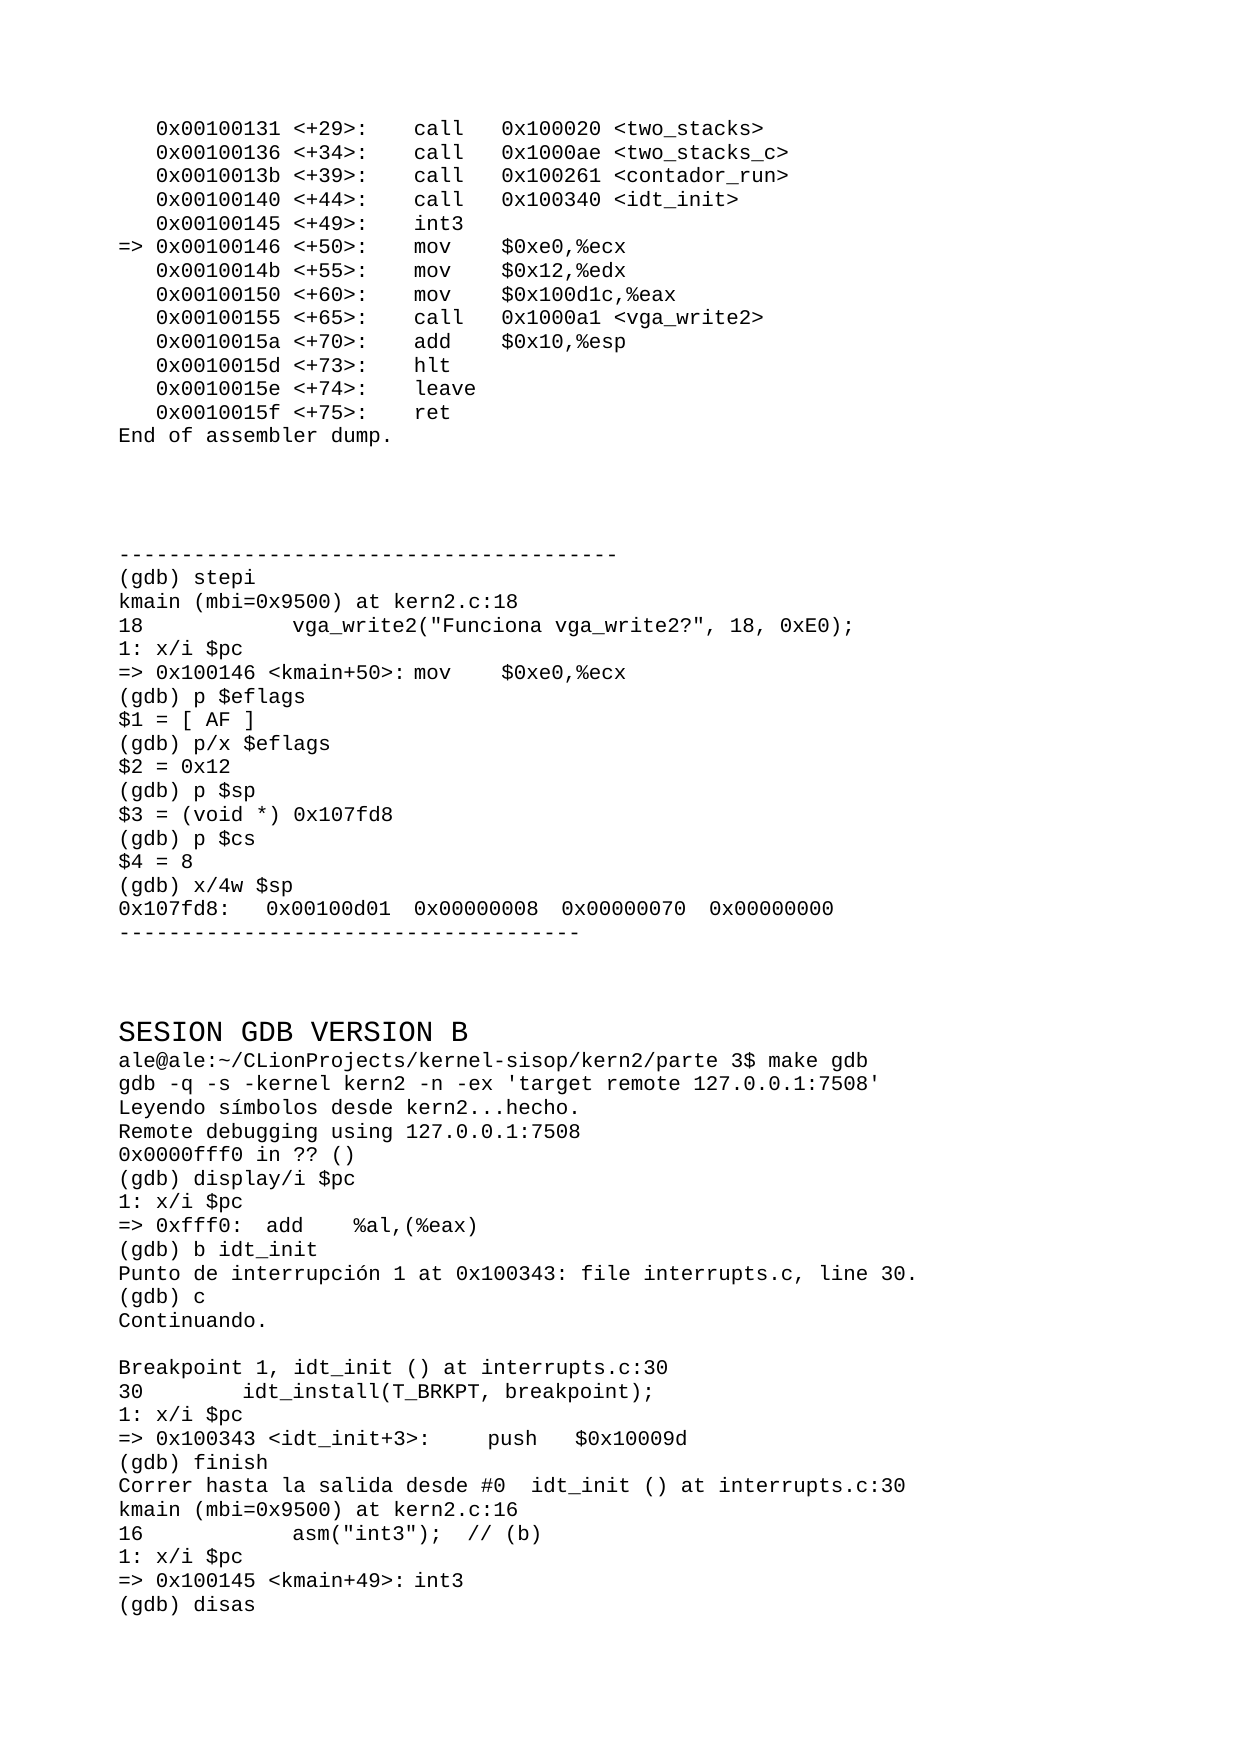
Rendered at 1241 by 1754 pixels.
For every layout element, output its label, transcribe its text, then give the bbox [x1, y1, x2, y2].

text $2 = 0x12 [118, 757, 1122, 780]
text Punto de interrupción 1 at 0x100343: file interrupts.c, line 30. [118, 1262, 1122, 1286]
text 0x00100145 <+49>: int3 [118, 213, 1122, 236]
text 18 vga_write2("Funciona vga_write2?", 18, 0xE0); [118, 615, 1122, 638]
text 1: x/i $pc [118, 1546, 1122, 1570]
text (gdb) x/4w $sp [118, 875, 1122, 898]
text 0x0010015f <+75>: ret [118, 402, 1122, 426]
text (gdb) c [118, 1286, 1122, 1310]
text 0x0010014b <+55>: mov $0x12,%edx [118, 260, 1122, 284]
text 0x0010013b <+39>: call 0x100261 <contador_run> [118, 165, 1122, 189]
text 0x0010015e <+74>: leave [118, 378, 1122, 402]
text (gdb) stepi [118, 567, 1122, 591]
text ---------------------------------------- [118, 544, 1122, 567]
text 16 asm("int3"); // (b) [118, 1523, 1122, 1546]
text 0x00100140 <+44>: call 0x100340 <idt_init> [118, 189, 1122, 213]
text Leyendo símbolos desde kern2...hecho. [118, 1097, 1122, 1121]
text Remote debugging using 127.0.0.1:7508 [118, 1121, 1122, 1144]
text 0x00100155 <+65>: call 0x1000a1 <vga_write2> [118, 307, 1122, 331]
text Breakpoint 1, idt_init () at interrupts.c:30 [118, 1357, 1122, 1381]
text => 0xfff0: add %al,(%eax) [118, 1215, 1122, 1239]
text Correr hasta la salida desde #0 idt_init () at interrupts.c:30 [118, 1475, 1122, 1499]
text (gdb) finish [118, 1452, 1122, 1475]
text $4 = 8 [118, 851, 1122, 875]
text $3 = (void *) 0x107fd8 [118, 804, 1122, 827]
text 30 idt_install(T_BRKPT, breakpoint); [118, 1381, 1122, 1404]
text $1 = [ AF ] [118, 709, 1122, 733]
text 0x00100131 <+29>: call 0x100020 <two_stacks> [118, 118, 1122, 142]
text (gdb) b idt_init [118, 1239, 1122, 1262]
text (gdb) disas [118, 1593, 1122, 1617]
text 0x107fd8: 0x00100d01 0x00000008 0x00000070 0x00000000 [118, 898, 1122, 922]
text => 0x00100146 <+50>: mov $0xe0,%ecx [118, 236, 1122, 260]
text (gdb) p $cs [118, 827, 1122, 851]
text 0x0000fff0 in ?? () [118, 1144, 1122, 1168]
text => 0x100343 <idt_init+3>: push $0x10009d [118, 1428, 1122, 1452]
text 0x0010015d <+73>: hlt [118, 354, 1122, 378]
text (gdb) p $sp [118, 780, 1122, 804]
text (gdb) p/x $eflags [118, 733, 1122, 757]
text gdb -q -s -kernel kern2 -n -ex 'target remote 127.0.0.1:7508' [118, 1073, 1122, 1097]
text => 0x100145 <kmain+49>: int3 [118, 1570, 1122, 1593]
text End of assembler dump. [118, 426, 1122, 449]
text (gdb) p $eflags [118, 686, 1122, 709]
text 1: x/i $pc [118, 638, 1122, 662]
text 0x0010015a <+70>: add $0x10,%esp [118, 331, 1122, 354]
text kmain (mbi=0x9500) at kern2.c:18 [118, 591, 1122, 615]
text ------------------------------------- [118, 922, 1122, 946]
text 0x00100150 <+60>: mov $0x100d1c,%eax [118, 284, 1122, 307]
text (gdb) display/i $pc [118, 1168, 1122, 1192]
text ale@ale:~/CLionProjects/kernel-sisop/kern2/parte 3$ make gdb [118, 1050, 1122, 1073]
text => 0x100146 <kmain+50>: mov $0xe0,%ecx [118, 662, 1122, 686]
text 0x00100136 <+34>: call 0x1000ae <two_stacks_c> [118, 142, 1122, 165]
text kmain (mbi=0x9500) at kern2.c:16 [118, 1499, 1122, 1523]
text SESION GDB VERSION B [118, 1017, 1122, 1050]
text 1: x/i $pc [118, 1404, 1122, 1428]
text 1: x/i $pc [118, 1192, 1122, 1215]
text Continuando. [118, 1310, 1122, 1333]
